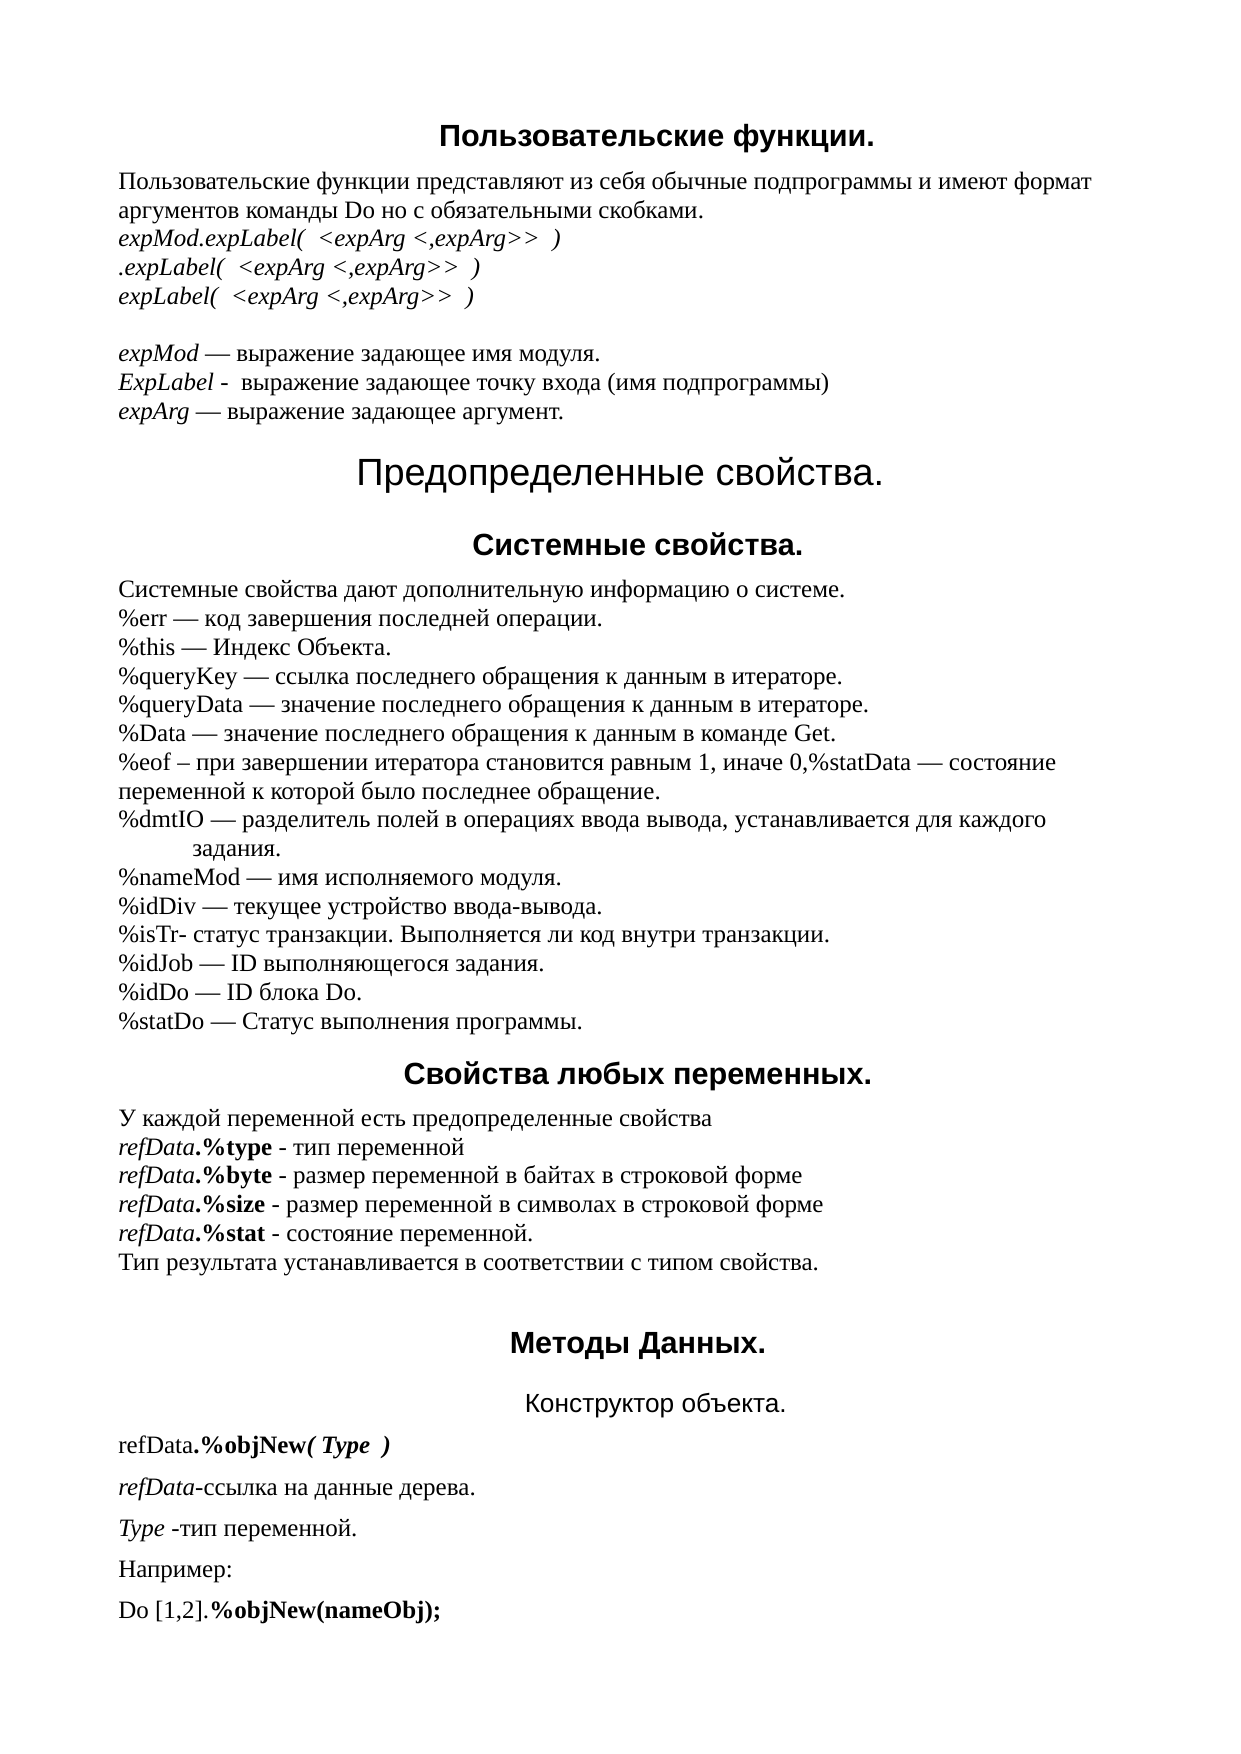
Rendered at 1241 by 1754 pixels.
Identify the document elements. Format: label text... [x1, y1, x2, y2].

text %queryKey — ссылка последнего обращения к данным в итераторе. [118, 661, 1122, 689]
subtitle Методы Данных. [153, 1325, 1122, 1361]
text У каждой переменной есть предопределенные свойства [118, 1103, 1122, 1132]
text %this — Индекс Объекта. [118, 632, 1122, 661]
text expMod — выражение задающее имя модуля. [118, 338, 1122, 367]
subtitle Пользовательские функции. [153, 118, 1122, 153]
text Do [1,2].%objNew(nameObj); [118, 1595, 1122, 1624]
text expArg — выражение задающее аргумент. [118, 396, 1122, 425]
text Системные свойства дают дополнительную информацию о системе. [118, 574, 1122, 603]
text refData.%byte - размер переменной в байтах в строковой форме [118, 1161, 1122, 1189]
text expMod.expLabel( <expArg <,expArg>> ) [118, 223, 1122, 252]
text %idDiv — текущее устройство ввода-вывода. [118, 891, 1122, 919]
text %nameMod — имя исполняемого модуля. [118, 862, 1122, 891]
text %dmtIO — разделитель полей в операциях ввода вывода, устанавливается для каждого задания. [118, 804, 1122, 862]
text Например: [118, 1554, 1122, 1583]
text ExpLabel - выражение задающее точку входа (имя подпрограммы) [118, 367, 1122, 396]
text refData-ссылка на данные дерева. [118, 1472, 1122, 1500]
text %statDo — Статус выполнения программы. [118, 1006, 1122, 1034]
subtitle Системные свойства. [153, 527, 1122, 562]
text .expLabel( <expArg <,expArg>> ) [118, 252, 1122, 281]
text %idJob — ID выполняющегося задания. [118, 948, 1122, 977]
text refData.%objNew( Type ) [118, 1430, 1122, 1459]
text refData.%stat - состояние переменной. [118, 1218, 1122, 1247]
text %err — код завершения последней операции. [118, 603, 1122, 632]
subtitle Предопределенные свойства. [118, 450, 1122, 493]
text %eof – при завершении итератора становится равным 1, иначе 0,%statData — состояние переменной к которой было последнее обращение. [118, 747, 1122, 804]
text Type -тип переменной. [118, 1513, 1122, 1542]
text refData.%size - размер переменной в символах в строковой форме [118, 1189, 1122, 1218]
text Тип результата устанавливается в соответствии с типом свойства. [118, 1247, 1122, 1276]
subtitle Конструктор объекта. [189, 1388, 1122, 1418]
subtitle Свойства любых переменных. [153, 1055, 1122, 1091]
text %Data — значение последнего обращения к данным в команде Get. [118, 718, 1122, 747]
text %queryData — значение последнего обращения к данным в итераторе. [118, 689, 1122, 718]
text %idDo — ID блока Do. [118, 977, 1122, 1006]
text expLabel( <expArg <,expArg>> ) [118, 281, 1122, 310]
text %isTr- статус транзакции. Выполняется ли код внутри транзакции. [118, 919, 1122, 948]
text Пользовательские функции представляют из себя обычные подпрограммы и имеют формат аргументов команды Do но с обязательными скобками. [118, 166, 1122, 223]
text refData.%type - тип переменной [118, 1132, 1122, 1161]
